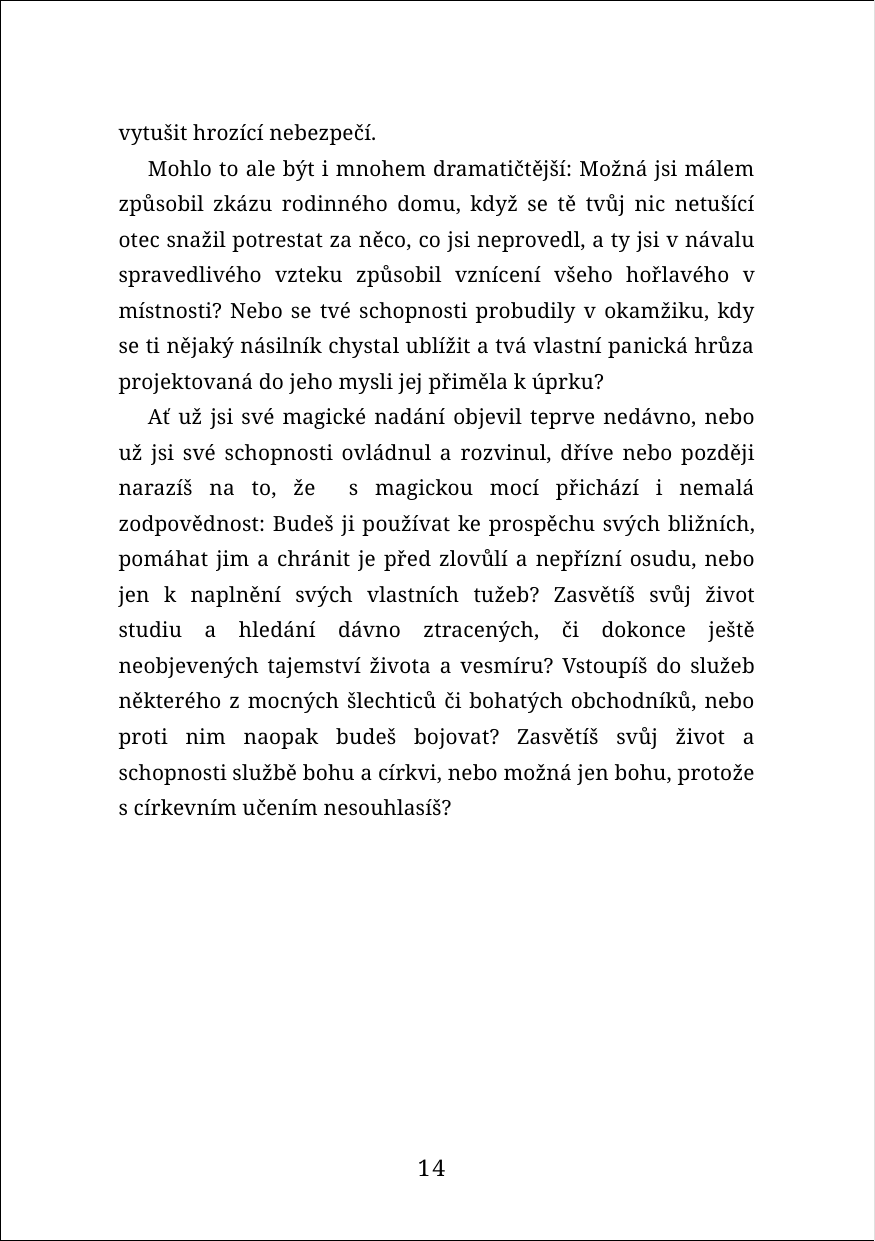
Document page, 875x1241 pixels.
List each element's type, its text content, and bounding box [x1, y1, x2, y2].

text vytušit hrozící nebezpečí. Mohlo to ale být i mnohem dramatičtější: Možná jsi málem způsobil zkázu rodinného domu, když se tě tvůj nic netušící otec snažil potrestat za něco, co jsi neprovedl, a ty jsi v návalu spravedlivého vzteku způsobil vznícení všeho hořlavého v místnosti? Nebo se tvé schopnosti probudily v okamžiku, kdy se ti nějaký násilník chystal ublížit a tvá vlastní panická hrůza projektovaná do jeho mysli jej přiměla k úprku? Ať už jsi své magické nadání objevil teprve nedávno, nebo už jsi své schopnosti ovládnul a rozvinul, dříve nebo později narazíš na to, že s magickou mocí přichází i nemalá zodpovědnost: Budeš ji používat ke prospěchu svých bližních, pomáhat jim a chránit je před zlovůlí a nepřízní osudu, nebo jen k naplnění svých vlastních tužeb? Zasvětíš svůj život studiu a hledání dávno ztracených, či dokonce ještě neobjevených tajemství života a vesmíru? Vstoupíš do služeb některého z mocných šlechticů či bohatých obchodníků, nebo proti nim naopak budeš bojovat? Zasvětíš svůj život a schopnosti službě bohu a církvi, nebo možná jen bohu, protože s církevním učením nesouhlasíš? [118, 118, 756, 822]
